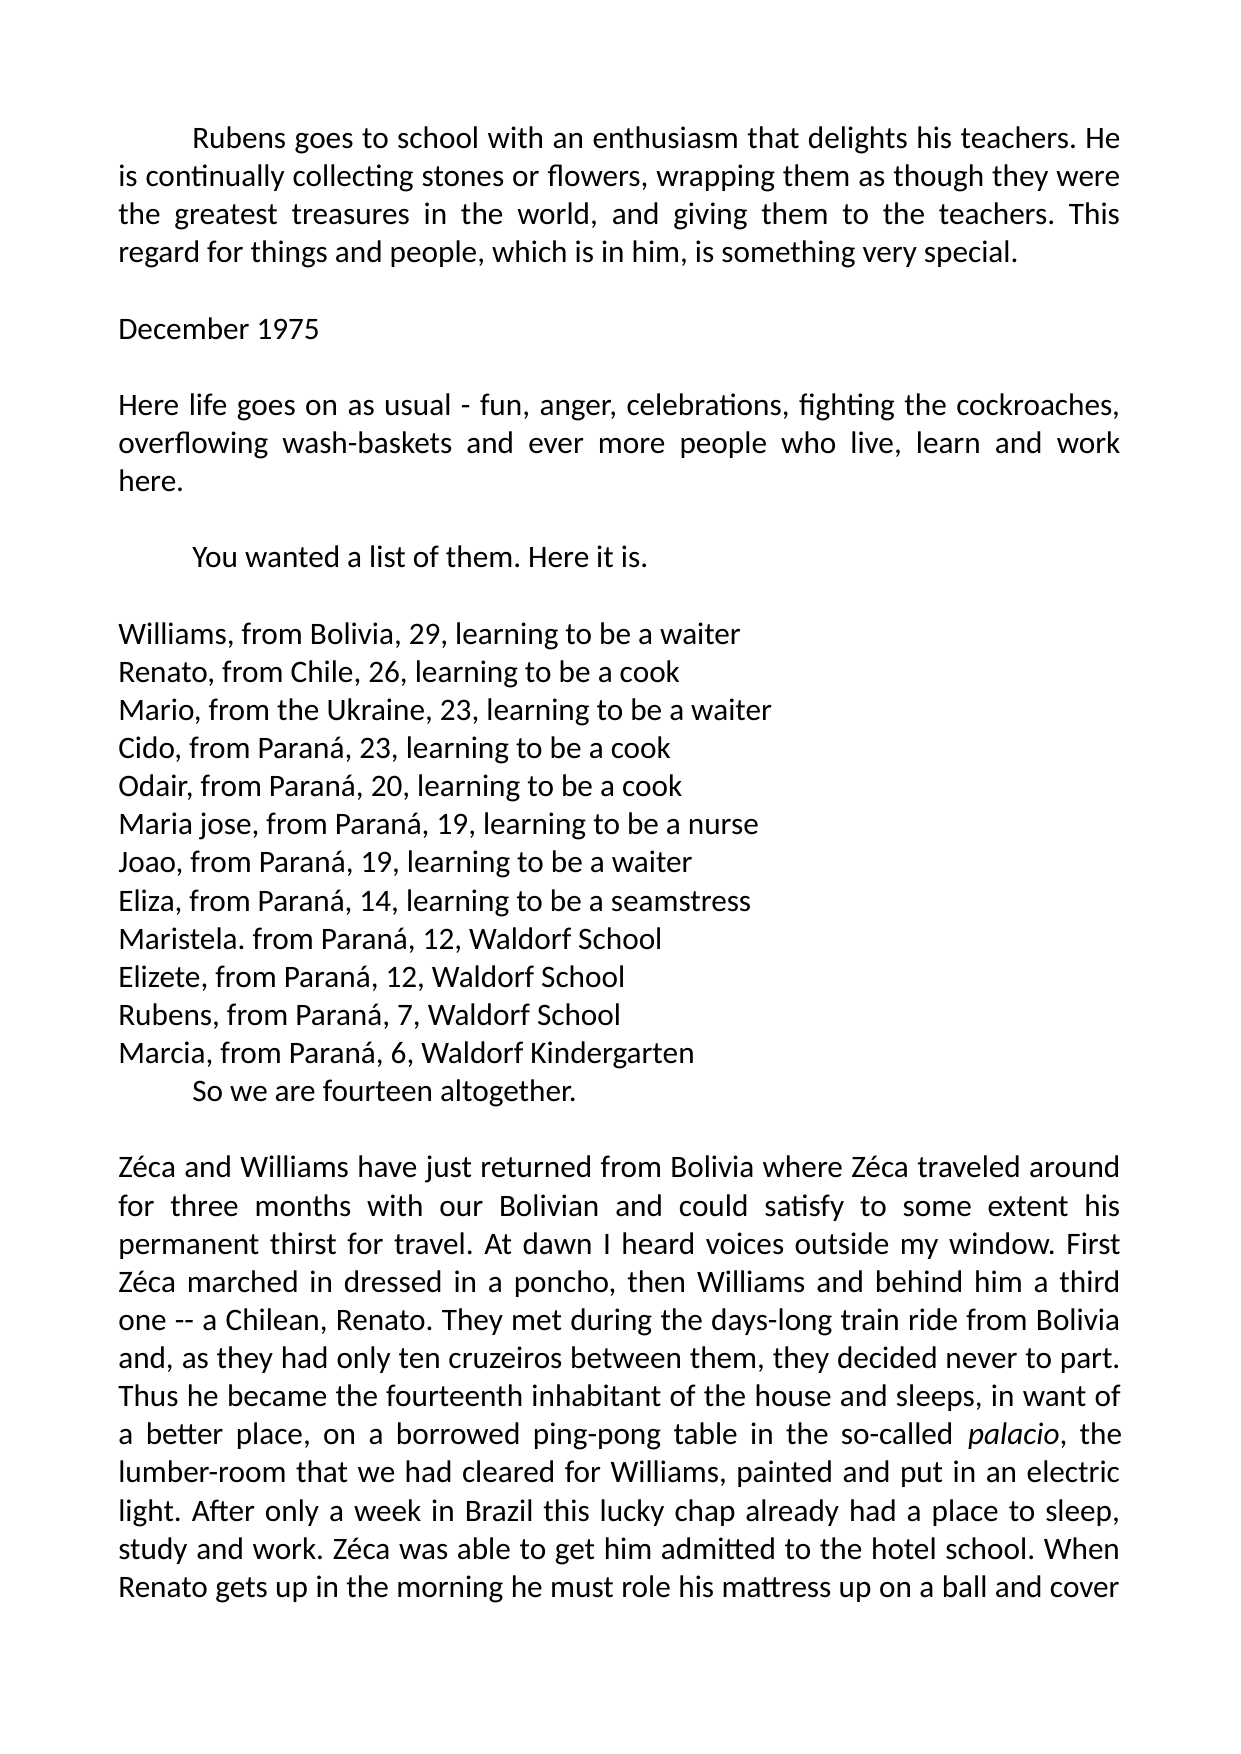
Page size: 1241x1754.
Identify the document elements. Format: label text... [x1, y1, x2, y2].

text Eliza, from Paraná, 14, learning to be a seamstress [118, 881, 1122, 919]
text Mario, from the Ukraine, 23, learning to be a waiter [118, 690, 1122, 728]
text So we are fourteen altogether. [118, 1071, 1122, 1109]
text You wanted a list of them. Here it is. [118, 537, 1122, 576]
text Odair, from Paraná, 20, learning to be a cook [118, 766, 1122, 804]
text Elizete, from Paraná, 12, Waldorf School [118, 957, 1122, 995]
text Marcia, from Paraná, 6, Waldorf Kindergarten [118, 1033, 1122, 1071]
text Rubens, from Paraná, 7, Waldorf School [118, 995, 1122, 1033]
text December 1975 [118, 309, 1122, 347]
text Rubens goes to school with an enthusiasm that delights his teachers. He is continually collecting stones or flowers, wrapping them as though they were the greatest treasures in the world, and giving them to the teachers. This regard for things and people, which is in him, is something very special. [118, 118, 1122, 271]
text Maristela. from Paraná, 12, Waldorf School [118, 919, 1122, 957]
text Maria jose, from Paraná, 19, learning to be a nurse [118, 804, 1122, 842]
text Zéca and Williams have just returned from Bolivia where Zéca traveled around for three months with our Bolivian and could satisfy to some extent his permanent thirst for travel. At dawn I heard voices outside my window. First Zéca marched in dressed in a poncho, then Williams and behind him a third one -- a Chilean, Renato. They met during the days-long train ride from Bolivia and, as they had only ten cruzeiros between them, they decided never to part. Thus he became the fourteenth inhabitant of the house and sleeps, in want of a better place, on a borrowed ping-pong table in the so-called palacio, the lumber-room that we had cleared for Williams, painted and put in an electric light. After only a week in Brazil this lucky chap already had a place to sleep, study and work. Zéca was able to get him admitted to the hotel school. When Renato gets up in the morning he must role his mattress up on a ball and cover [118, 1147, 1122, 1605]
text Here life goes on as usual - fun, anger, celebrations, fighting the cockroaches, overflowing wash-baskets and ever more people who live, learn and work here. [118, 385, 1122, 499]
text Cido, from Paraná, 23, learning to be a cook [118, 728, 1122, 766]
text Williams, from Bolivia, 29, learning to be a waiter [118, 614, 1122, 652]
text Joao, from Paraná, 19, learning to be a waiter [118, 842, 1122, 881]
text Renato, from Chile, 26, learning to be a cook [118, 652, 1122, 690]
